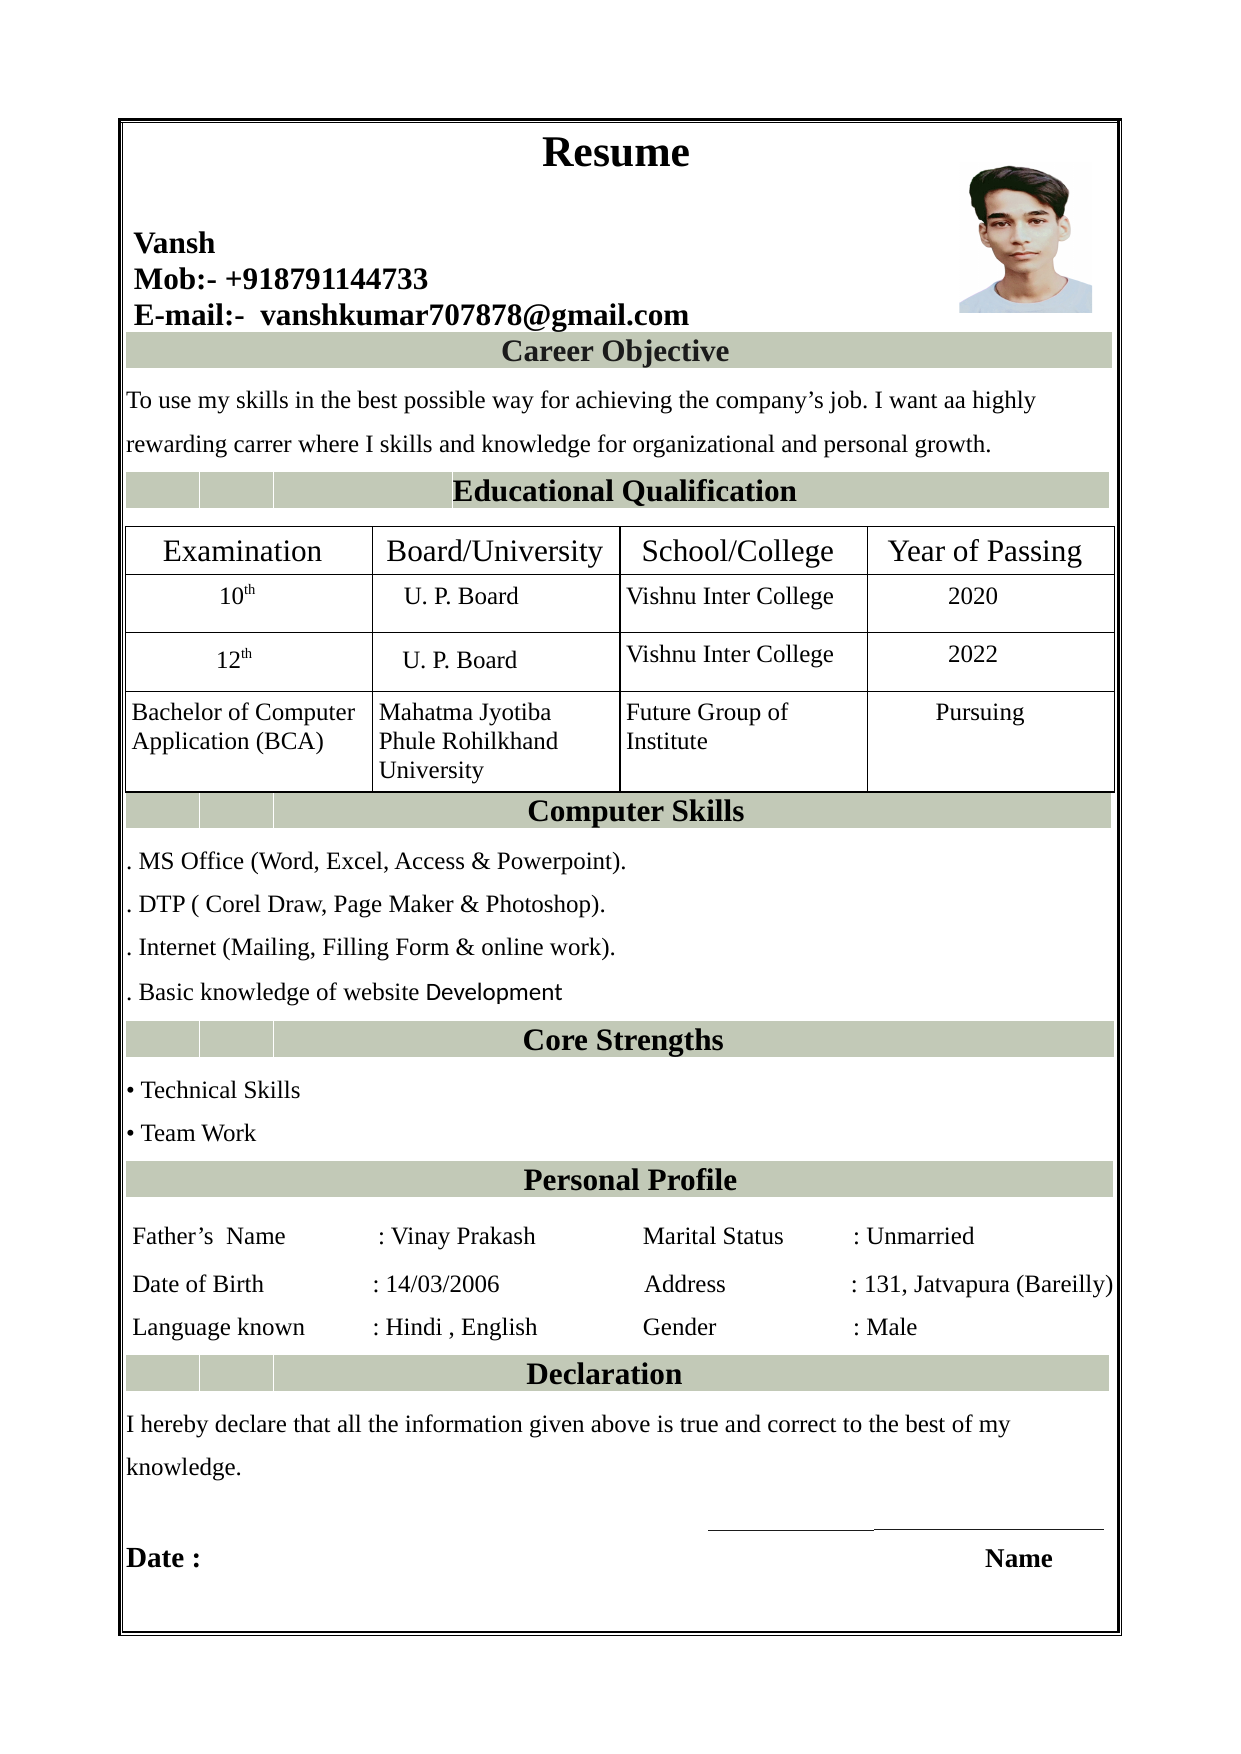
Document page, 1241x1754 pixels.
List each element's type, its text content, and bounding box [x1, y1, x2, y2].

text Father’s Name : Vinay Prakash Marital Status : Unmarried [126, 1215, 1114, 1251]
text . Basic knowledge of website Development [126, 976, 1114, 1006]
text Core Strengths [126, 1021, 1114, 1057]
table_cell Vishnu Inter College [621, 633, 867, 691]
table_cell 2020 [868, 575, 1114, 632]
text . DTP ( Corel Draw, Page Maker & Photoshop). [126, 889, 1114, 918]
text Resume [126, 126, 1114, 176]
text I hereby declare that all the information given above is true and correct to the best of my knowledge. [126, 1409, 1114, 1481]
table_cell U. P. Board [373, 633, 619, 691]
text . Internet (Mailing, Filling Form & online work). [126, 932, 1114, 961]
text Personal Profile [126, 1161, 1114, 1197]
text E-mail:- vanshkumar707878@gmail.com [126, 296, 1114, 332]
table_header Examination [126, 527, 372, 574]
table_cell Future Group of Institute [621, 692, 867, 791]
table_header Year of Passing [868, 527, 1114, 574]
table_cell 2022 [868, 633, 1114, 691]
text Declaration [126, 1355, 1114, 1391]
text • Technical Skills [126, 1075, 1114, 1104]
table_cell Mahatma Jyotiba Phule Rohilkhand University [373, 692, 619, 791]
text Date : Name [126, 1539, 1114, 1574]
table_cell 12th [126, 633, 372, 691]
table_cell U. P. Board [373, 575, 619, 632]
table_cell Pursuing [868, 692, 1114, 791]
text To use my skills in the best possible way for achieving the company’s job. I want aa highly rewarding carrer where I skills and knowledge for organizational and personal growth. [126, 386, 1114, 457]
text Educational Qualification [126, 472, 1114, 508]
text Career Objective [126, 332, 1114, 368]
picture [959, 162, 1093, 313]
text Date of Birth : 14/03/2006 Address : 131, Jatvapura (Bareilly) [126, 1269, 1114, 1298]
text Vansh [126, 224, 959, 260]
text [1093, 260, 1114, 296]
text . MS Office (Word, Excel, Access & Powerpoint). [126, 846, 1114, 875]
text [1093, 224, 1114, 260]
text • Team Work [126, 1118, 1114, 1147]
text Mob:- +918791144733 [126, 260, 959, 296]
table_header Board/University [373, 527, 619, 574]
text Language known : Hindi , English Gender : Male [126, 1312, 1114, 1341]
text Computer Skills [126, 793, 1114, 828]
table_cell 10th [126, 575, 372, 632]
table_header School/College [621, 527, 867, 574]
table_cell Vishnu Inter College [621, 575, 867, 632]
table_cell Bachelor of Computer Application (BCA) [126, 692, 372, 791]
